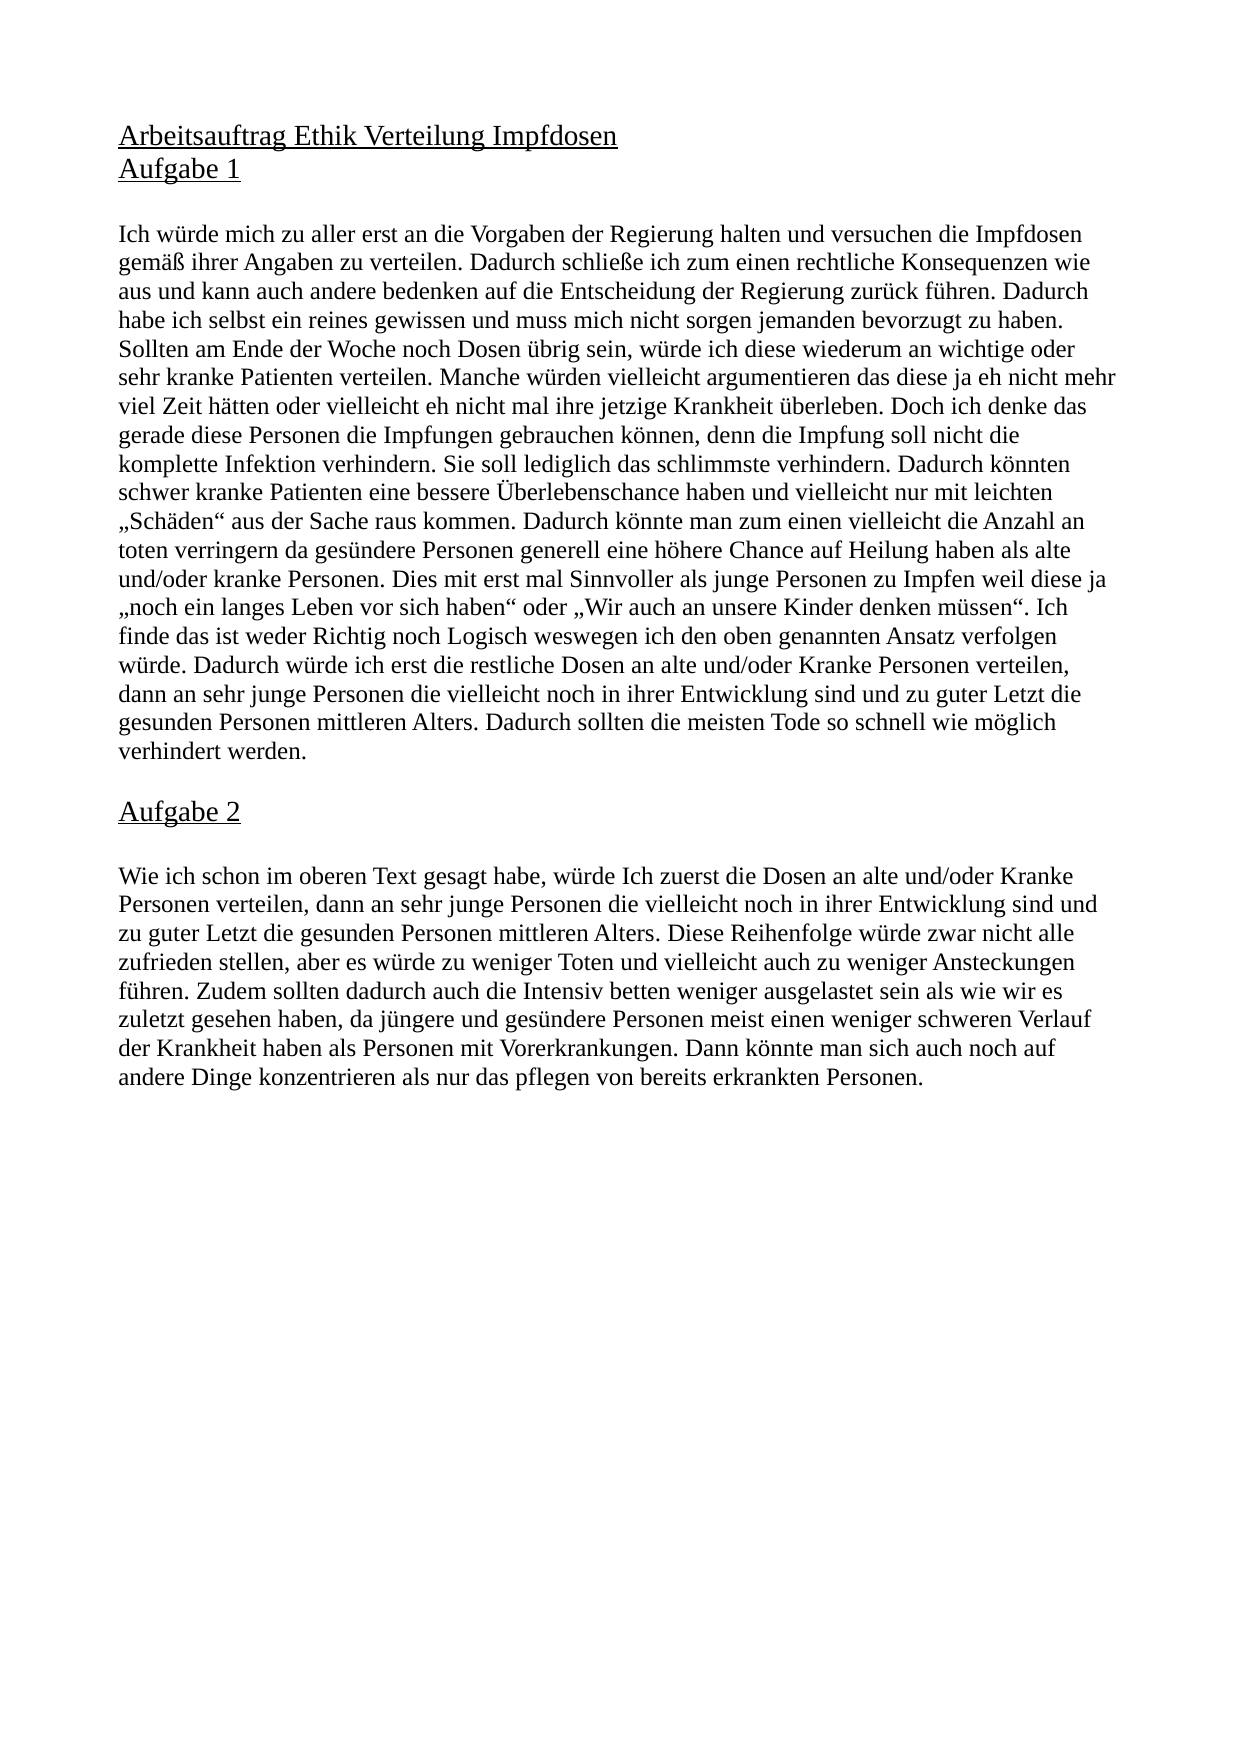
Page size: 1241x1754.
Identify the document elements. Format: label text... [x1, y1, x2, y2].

text Ich würde mich zu aller erst an die Vorgaben der Regierung halten und versuchen die Impfdosen gemäß ihrer Angaben zu verteilen. Dadurch schließe ich zum einen rechtliche Konsequenzen wie aus und kann auch andere bedenken auf die Entscheidung der Regierung zurück führen. Dadurch habe ich selbst ein reines gewissen und muss mich nicht sorgen jemanden bevorzugt zu haben. Sollten am Ende der Woche noch Dosen übrig sein, würde ich diese wiederum an wichtige oder sehr kranke Patienten verteilen. Manche würden vielleicht argumentieren das diese ja eh nicht mehr viel Zeit hätten oder vielleicht eh nicht mal ihre jetzige Krankheit überleben. Doch ich denke das gerade diese Personen die Impfungen gebrauchen können, denn die Impfung soll nicht die komplette Infektion verhindern. Sie soll lediglich das schlimmste verhindern. Dadurch könnten schwer kranke Patienten eine bessere Überlebenschance haben und vielleicht nur mit leichten „Schäden“ aus der Sache raus kommen. Dadurch könnte man zum einen vielleicht die Anzahl an toten verringern da gesündere Personen generell eine höhere Chance auf Heilung haben als alte und/oder kranke Personen. Dies mit erst mal Sinnvoller als junge Personen zu Impfen weil diese ja „noch ein langes Leben vor sich haben“ oder „Wir auch an unsere Kinder denken müssen“. Ich finde das ist weder Richtig noch Logisch weswegen ich den oben genannten Ansatz verfolgen würde. Dadurch würde ich erst die restliche Dosen an alte und/oder Kranke Personen verteilen, dann an sehr junge Personen die vielleicht noch in ihrer Entwicklung sind und zu guter Letzt die gesunden Personen mittleren Alters. Dadurch sollten die meisten Tode so schnell wie möglich verhindert werden. [118, 219, 1122, 765]
text Arbeitsauftrag Ethik Verteilung Impfdosen [118, 118, 1122, 152]
text Aufgabe 2 [118, 794, 1122, 827]
text Wie ich schon im oberen Text gesagt habe, würde Ich zuerst die Dosen an alte und/oder Kranke Personen verteilen, dann an sehr junge Personen die vielleicht noch in ihrer Entwicklung sind und zu guter Letzt die gesunden Personen mittleren Alters. Diese Reihenfolge würde zwar nicht alle zufrieden stellen, aber es würde zu weniger Toten und vielleicht auch zu weniger Ansteckungen führen. Zudem sollten dadurch auch die Intensiv betten weniger ausgelastet sein als wie wir es zuletzt gesehen haben, da jüngere und gesündere Personen meist einen weniger schweren Verlauf der Krankheit haben als Personen mit Vorerkrankungen. Dann könnte man sich auch noch auf andere Dinge konzentrieren als nur das pflegen von bereits erkrankten Personen. [118, 861, 1122, 1091]
text Aufgabe 1 [118, 152, 1122, 185]
